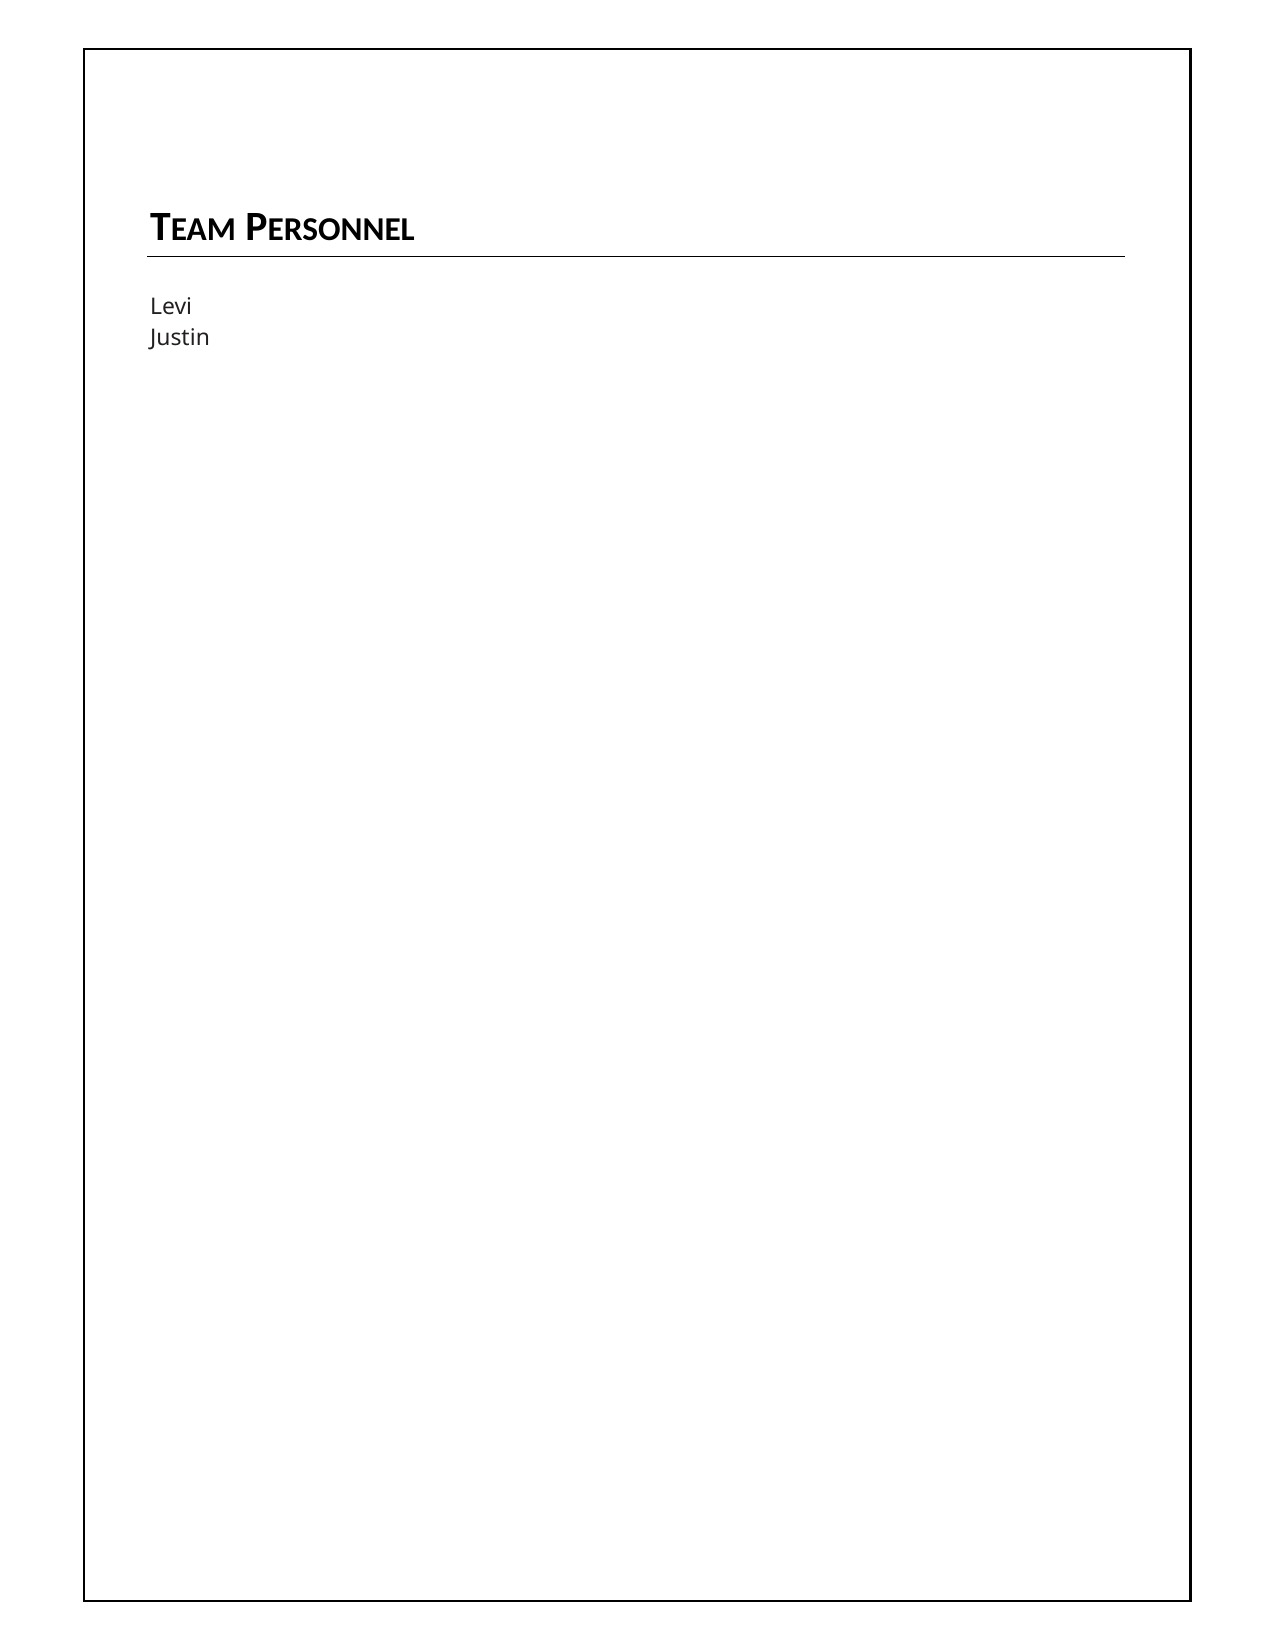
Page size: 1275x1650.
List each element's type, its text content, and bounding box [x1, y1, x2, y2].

text Justin [150, 321, 1125, 352]
text Levi [150, 290, 1125, 321]
subtitle Team Personnel [150, 200, 1125, 251]
